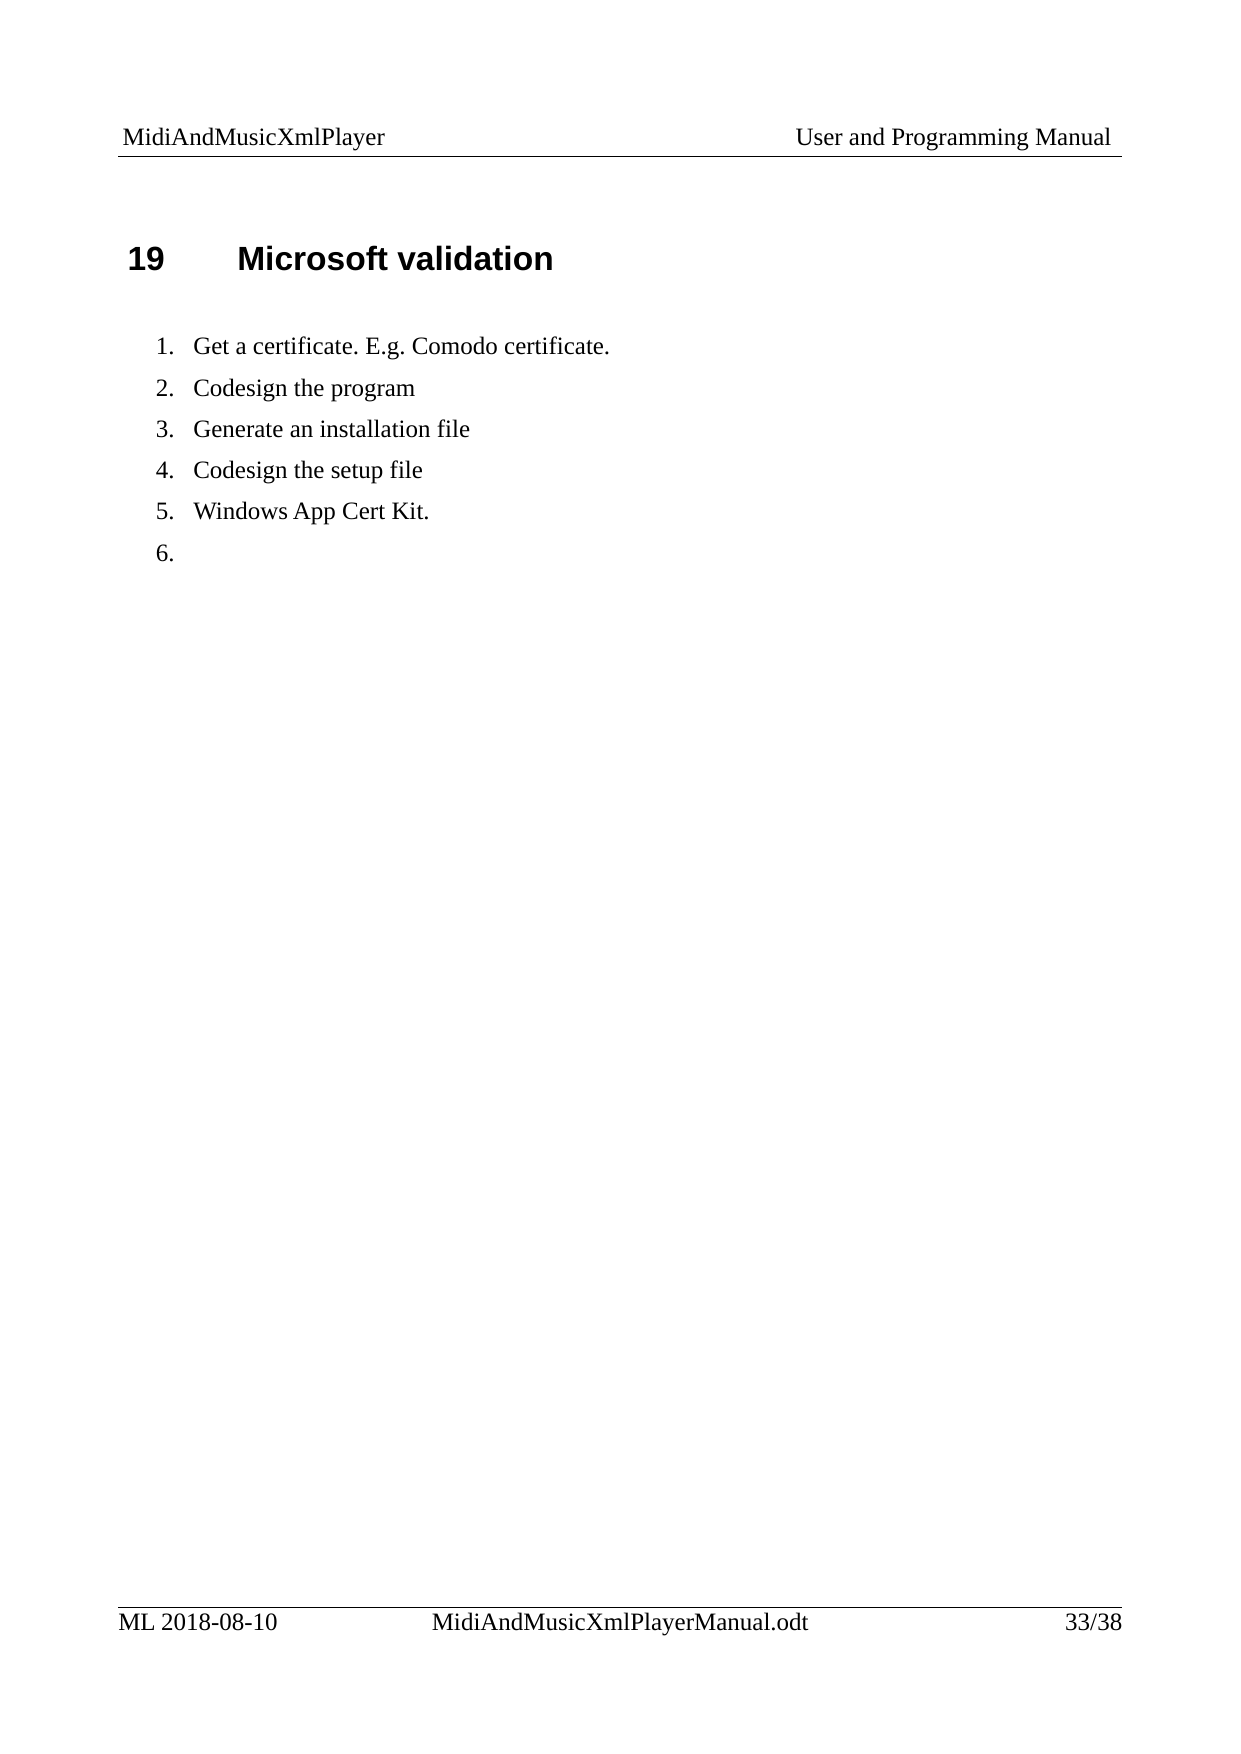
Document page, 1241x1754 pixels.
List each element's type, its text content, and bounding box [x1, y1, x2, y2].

list Get a certificate. E.g. Comodo certificate. [156, 331, 1122, 360]
subtitle Microsoft validation [118, 239, 1122, 278]
list Windows App Cert Kit. [156, 496, 1122, 525]
list Codesign the setup file [156, 455, 1122, 484]
list Codesign the program [156, 373, 1122, 401]
list Generate an installation file [156, 414, 1122, 443]
